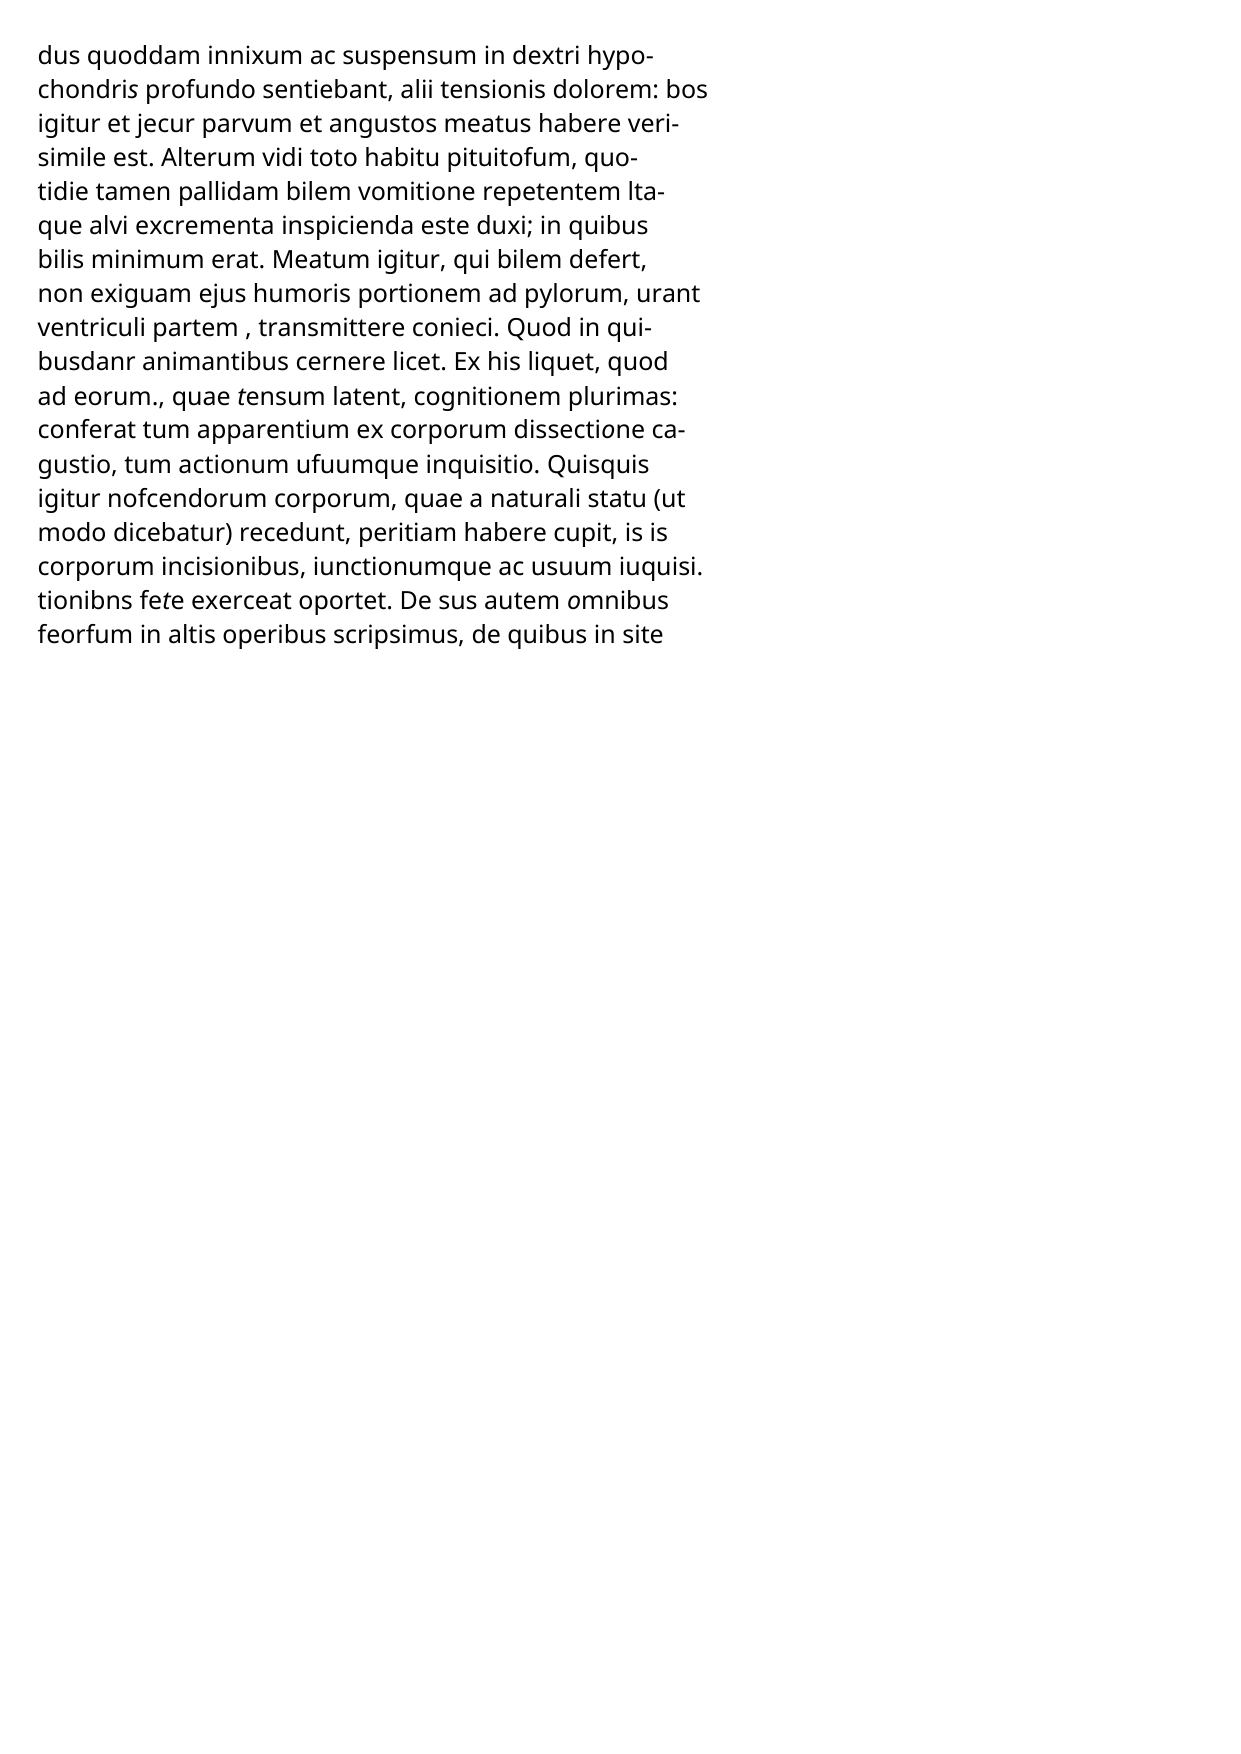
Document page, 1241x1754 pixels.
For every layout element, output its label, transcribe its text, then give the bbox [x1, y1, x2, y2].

text dus quoddam innixum ac suspensum in dextri hypo- chondris profundo sentiebant, alii tensionis dolorem: bos igitur et jecur parvum et angustos meatus habere veri- simile est. Alterum vidi toto habitu pituitofum, quo- tidie tamen pallidam bilem vomitione repetentem lta- que alvi excrementa inspicienda este duxi; in quibus bilis minimum erat. Meatum igitur, qui bilem defert, non exiguam ejus humoris portionem ad pylorum, urant ventriculi partem , transmittere conieci. Quod in qui- busdanr animantibus cernere licet. Ex his liquet, quod ad eorum., quae tensum latent, cognitionem plurimas: conferat tum apparentium ex corporum dissectione ca- gustio, tum actionum ufuumque inquisitio. Quisquis igitur nofcendorum corporum, quae a naturali statu (ut modo dicebatur) recedunt, peritiam habere cupit, is is corporum incisionibus, iunctionumque ac usuum iuquisi. tionibns fete exerceat oportet. De sus autem omnibus feorfum in altis operibus scripsimus, de quibus in site [37, 37, 1203, 651]
